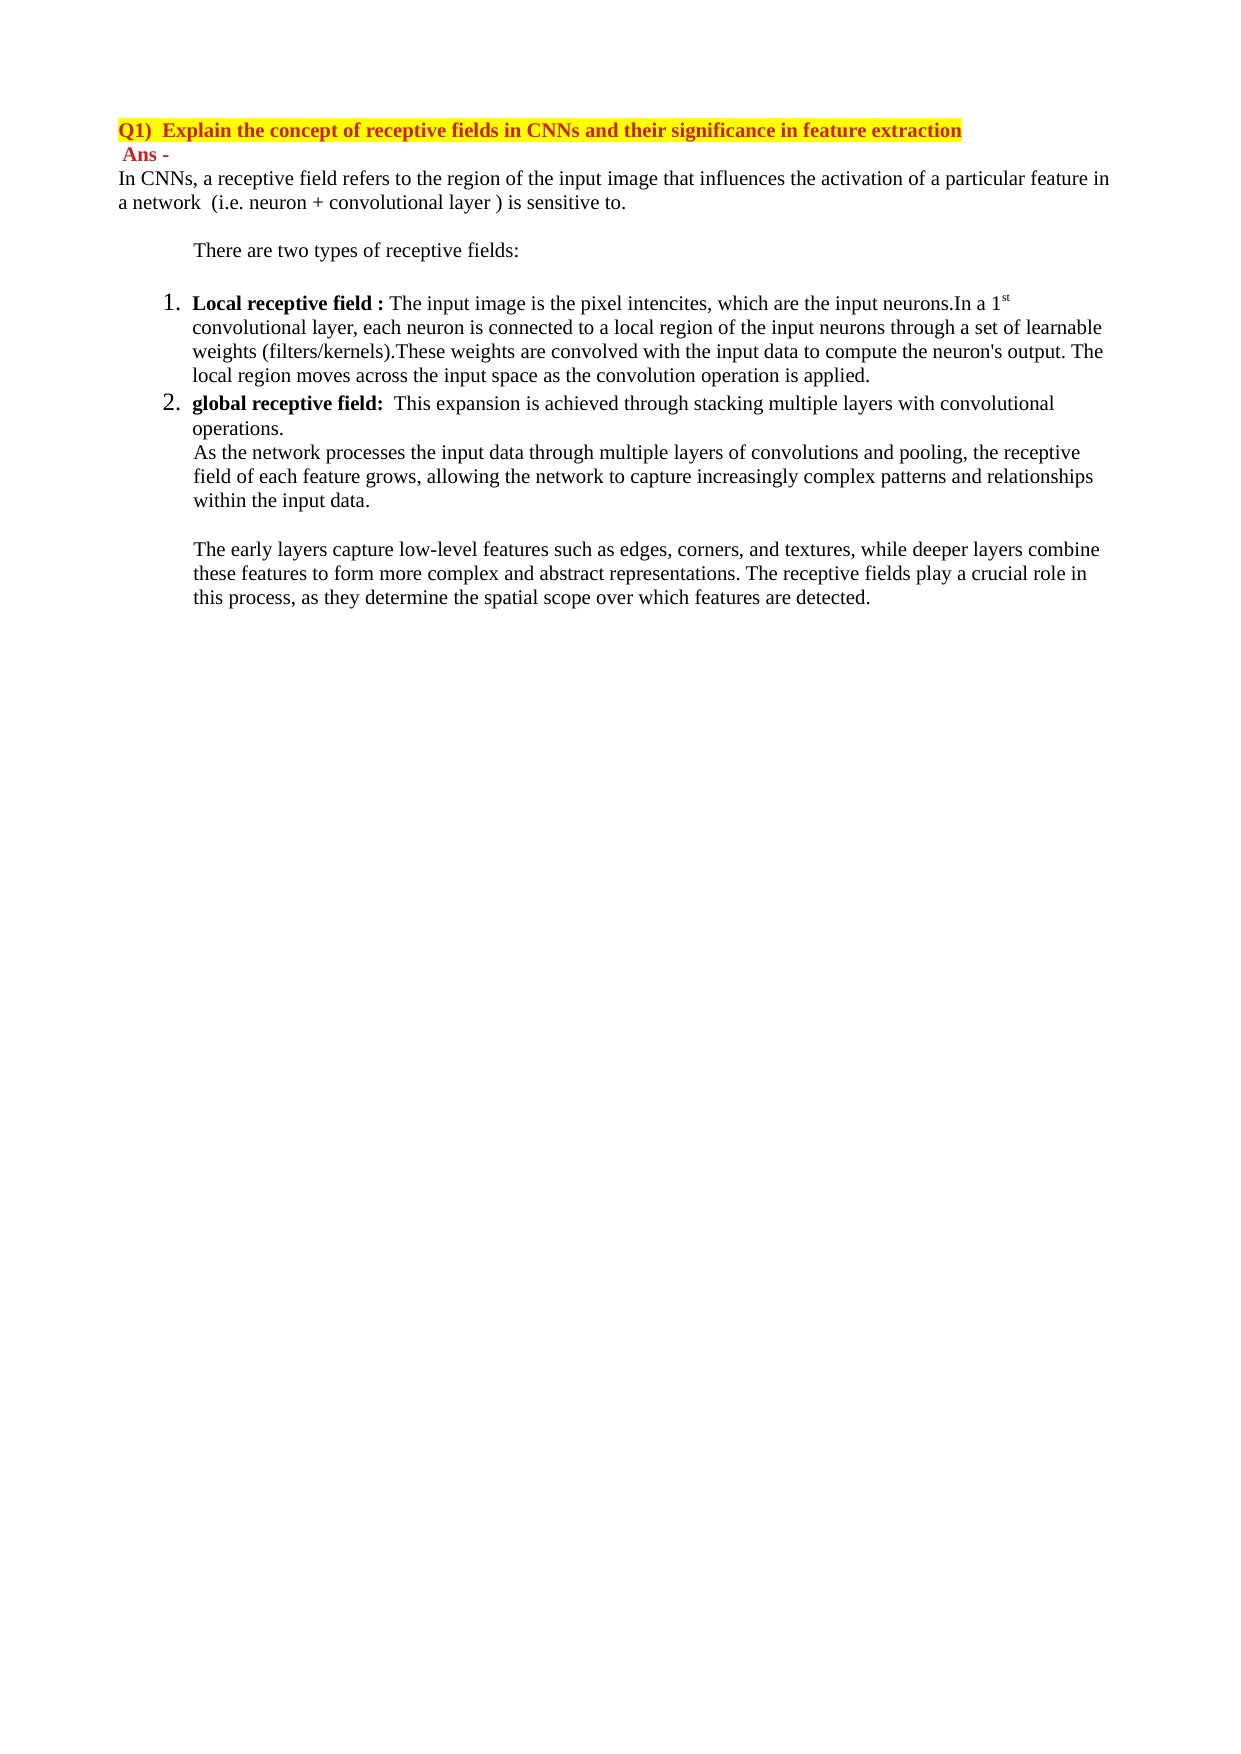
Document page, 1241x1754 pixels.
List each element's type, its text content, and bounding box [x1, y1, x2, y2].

text Q1) Explain the concept of receptive fields in CNNs and their significance in feature extraction [118, 118, 1122, 142]
list The early layers capture low-level features such as edges, corners, and textures, while deeper layers combine these features to form more complex and abstract representations. The receptive fields play a crucial role in this process, as they determine the spatial scope over which features are detected. [156, 537, 1122, 609]
list global receptive field: This expansion is achieved through stacking multiple layers with convolutional operations. [162, 387, 1122, 440]
text Ans - [118, 142, 1122, 166]
list Local receptive field : The input image is the pixel intencites, which are the input neurons.In a 1st convolutional layer, each neuron is connected to a local region of the input neurons through a set of learnable weights (filters/kernels).These weights are convolved with the input data to compute the neuron's output. The local region moves across the input space as the convolution operation is applied. [162, 287, 1122, 387]
text In CNNs, a receptive field refers to the region of the input image that influences the activation of a particular feature in a network (i.e. neuron + convolutional layer ) is sensitive to. [118, 166, 1122, 214]
list As the network processes the input data through multiple layers of convolutions and pooling, the receptive field of each feature grows, allowing the network to capture increasingly complex patterns and relationships within the input data. [156, 440, 1122, 512]
list There are two types of receptive fields: [156, 238, 1122, 262]
